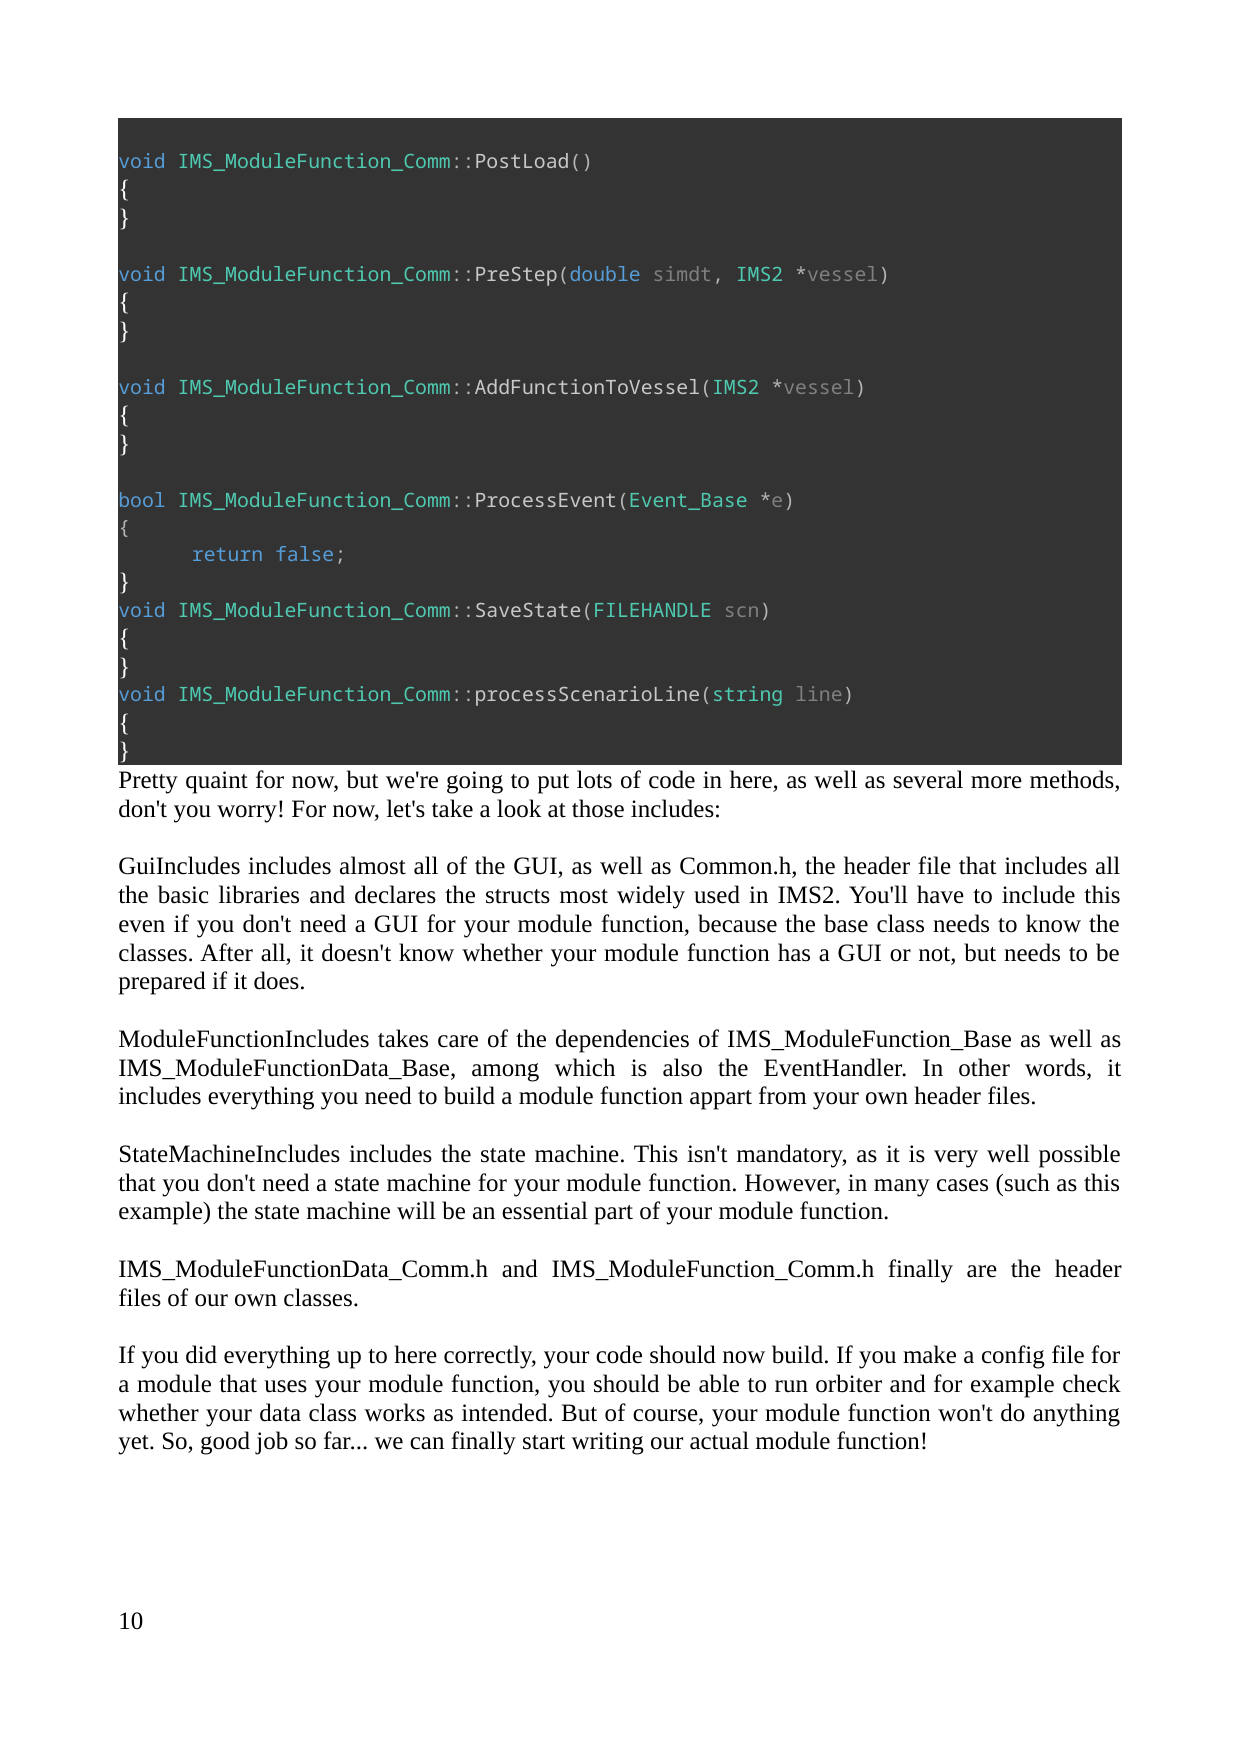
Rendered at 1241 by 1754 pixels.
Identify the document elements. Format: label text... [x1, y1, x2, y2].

text { [118, 623, 1122, 652]
text void IMS_ModuleFunction_Comm::SaveState(FILEHANDLE scn) [118, 596, 1122, 623]
text return false; [118, 541, 1122, 567]
text IMS_ModuleFunctionData_Comm.h and IMS_ModuleFunction_Comm.h finally are the header files of our own classes. [118, 1254, 1122, 1311]
text void IMS_ModuleFunction_Comm::PostLoad() [118, 147, 1122, 174]
text } [118, 567, 1122, 596]
text } [118, 736, 1122, 765]
text { [118, 174, 1122, 203]
text Pretty quaint for now, but we're going to put lots of code in here, as well as several more methods, don't you worry! For now, let's take a look at those includes: [118, 765, 1122, 823]
text } [118, 316, 1122, 344]
text bool IMS_ModuleFunction_Comm::ProcessEvent(Event_Base *e) [118, 487, 1122, 513]
text { [118, 708, 1122, 736]
text void IMS_ModuleFunction_Comm::PreStep(double simdt, IMS2 *vessel) [118, 260, 1122, 287]
text void IMS_ModuleFunction_Comm::AddFunctionToVessel(IMS2 *vessel) [118, 373, 1122, 400]
text { [118, 287, 1122, 316]
text ModuleFunctionIncludes takes care of the dependencies of IMS_ModuleFunction_Base as well as IMS_ModuleFunctionData_Base, among which is also the EventHandler. In other words, it includes everything you need to build a module function appart from your own header files. [118, 1024, 1122, 1110]
text If you did everything up to here correctly, your code should now build. If you make a config file for a module that uses your module function, you should be able to run orbiter and for example check whether your data class works as intended. But of course, your module function won't do anything yet. So, good job so far... we can finally start writing our actual module function! [118, 1340, 1122, 1455]
text { [118, 400, 1122, 429]
text } [118, 652, 1122, 681]
text void IMS_ModuleFunction_Comm::processScenarioLine(string line) [118, 681, 1122, 708]
text } [118, 203, 1122, 231]
text StateMachineIncludes includes the state machine. This isn't mandatory, as it is very well possible that you don't need a state machine for your module function. However, in many cases (such as this example) the state machine will be an essential part of your module function. [118, 1139, 1122, 1225]
text { [118, 513, 1122, 541]
text } [118, 429, 1122, 458]
text GuiIncludes includes almost all of the GUI, as well as Common.h, the header file that includes all the basic libraries and declares the structs most widely used in IMS2. You'll have to include this even if you don't need a GUI for your module function, because the base class needs to know the classes. After all, it doesn't know whether your module function has a GUI or not, but needs to be prepared if it does. [118, 851, 1122, 995]
